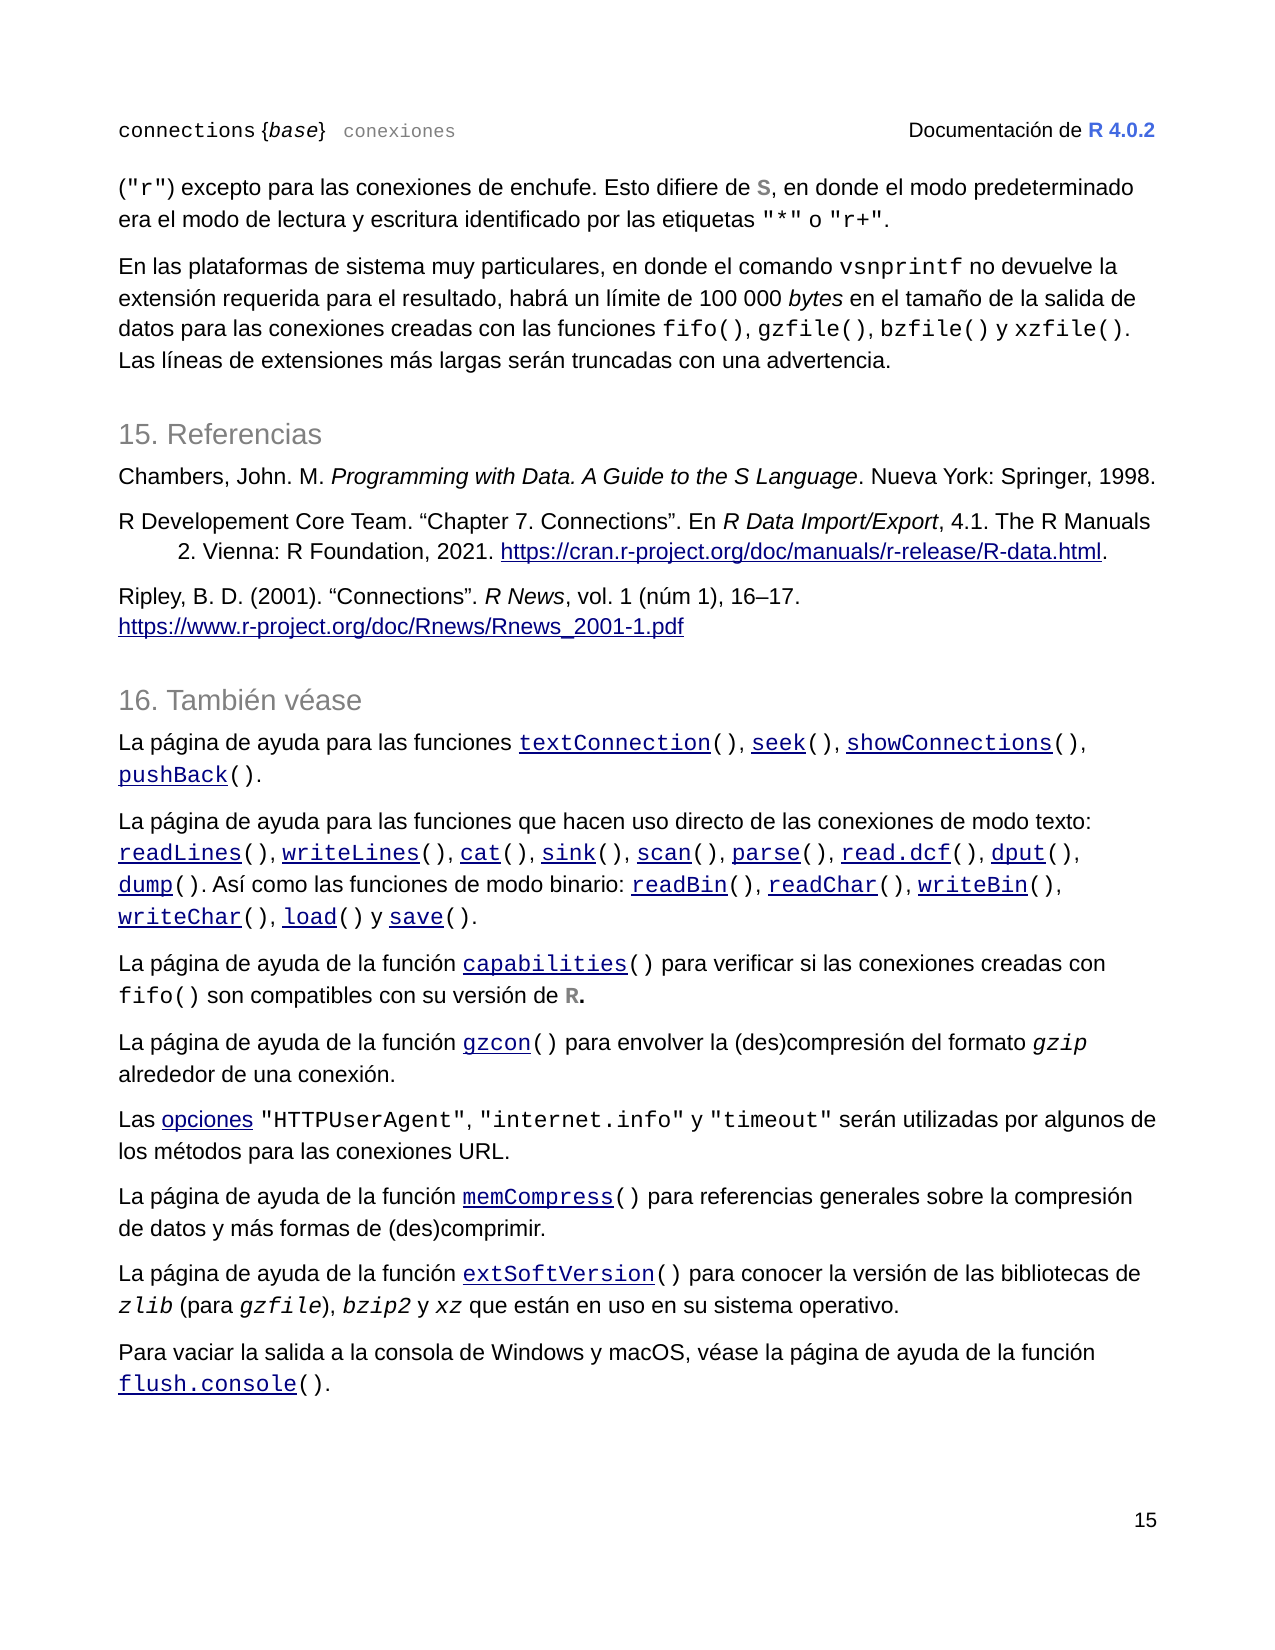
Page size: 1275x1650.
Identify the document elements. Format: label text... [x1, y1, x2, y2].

text En las plataformas de sistema muy particulares, en donde el comando vsnprintf no devuelve la extensión requerida para el resultado, habrá un límite de 100 000 bytes en el tamaño de la salida de datos para las conexiones creadas con las funciones fifo(), gzfile(), bzfile() y xzfile(). Las líneas de extensiones más largas serán truncadas con una advertencia. [118, 253, 1157, 374]
text ("r") excepto para las conexiones de enchufe. Esto difiere de S, en donde el modo predeterminado era el modo de lectura y escritura identificado por las etiquetas "*" o "r+". [118, 173, 1157, 234]
subtitle 15. Referencias [118, 417, 1157, 451]
text Chambers, John. M. Programming with Data. A Guide to the S Language. Nueva York: Springer, 1998. [118, 463, 1157, 489]
text La página de ayuda para las funciones que hacen uso directo de las conexiones de modo texto: readLines(), writeLines(), cat(), sink(), scan(), parse(), read.dcf(), dput(), dump(). Así como las funciones de modo binario: readBin(), readChar(), writeBin(), writeChar(), load() y save(). [118, 808, 1157, 931]
text Para vaciar la salida a la consola de Windows y macOS, véase la página de ayuda de la función flush.console(). [118, 1339, 1157, 1398]
text R Developement Core Team. “Chapter 7. Connections”. En R Data Import/Export, 4.1. The R Manuals 2. Vienna: R Foundation, 2021. https://cran.r-project.org/doc/manuals/r-release/R-data.html. [118, 508, 1157, 564]
text Las opciones "HTTPUserAgent", "internet.info" y "timeout" serán utilizadas por algunos de los métodos para las conexiones URL. [118, 1106, 1157, 1165]
text Ripley, B. D. (2001). “Connections”. R News, vol. 1 (núm 1), 16–17. https://www.r-project.org/doc/Rnews/Rnews_2001-1.pdf [118, 583, 1157, 639]
text La página de ayuda para las funciones textConnection(), seek(), showConnections(), pushBack(). [118, 729, 1157, 789]
text La página de ayuda de la función extSoftVersion() para conocer la versión de las bibliotecas de zlib (para gzfile), bzip2 y xz que están en uso en su sistema operativo. [118, 1260, 1157, 1321]
subtitle 16. También véase [118, 683, 1157, 716]
text La página de ayuda de la función capabilities() para verificar si las conexiones creadas con fifo() son compatibles con su versión de R. [118, 950, 1157, 1010]
text La página de ayuda de la función memCompress() para referencias generales sobre la compresión de datos y más formas de (des)comprimir. [118, 1183, 1157, 1242]
text La página de ayuda de la función gzcon() para envolver la (des)compresión del formato gzip alrededor de una conexión. [118, 1029, 1157, 1088]
